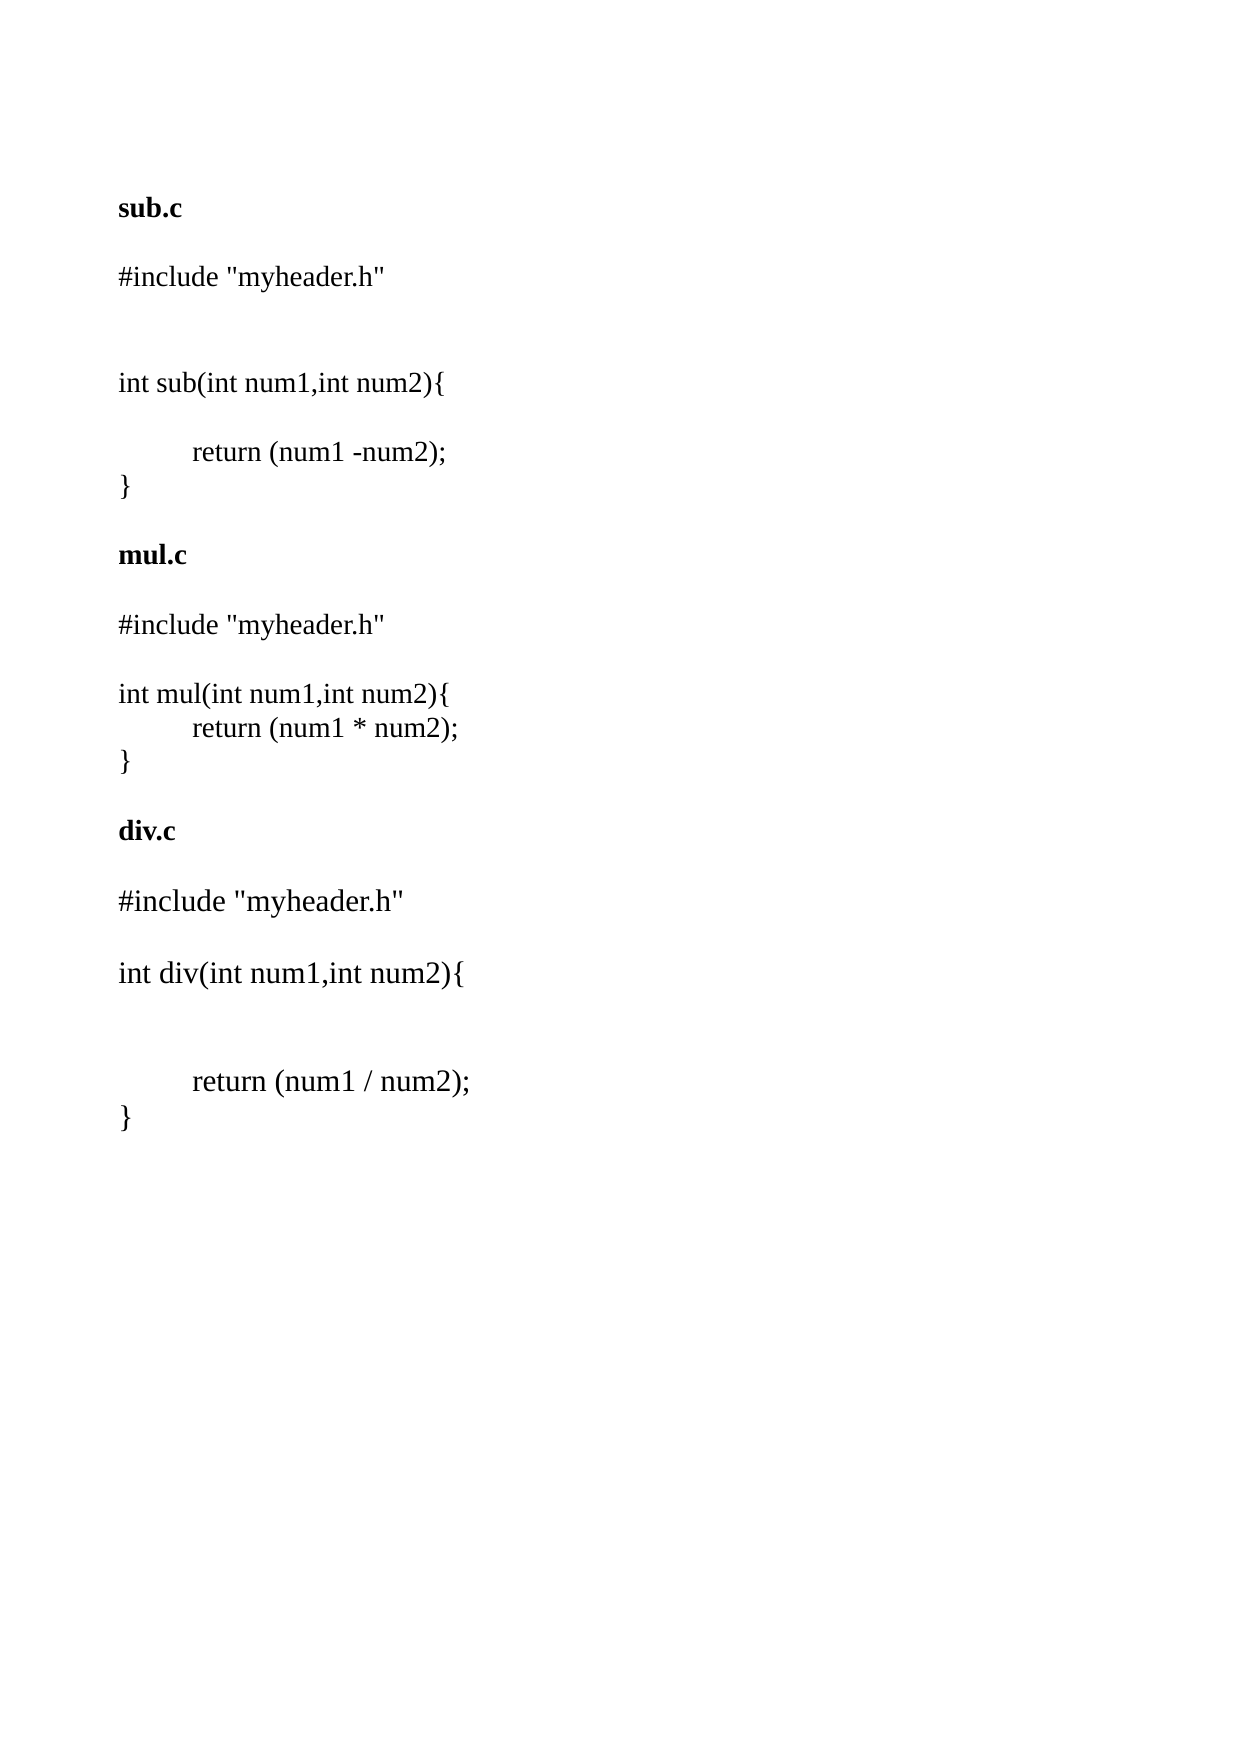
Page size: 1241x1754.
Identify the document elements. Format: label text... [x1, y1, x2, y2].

text return (num1 * num2); [118, 710, 1122, 743]
text mul.c [118, 537, 1122, 571]
text int div(int num1,int num2){ [118, 954, 1122, 990]
text return (num1 -num2); [118, 434, 1122, 468]
text div.c [118, 813, 1122, 846]
text #include "myheader.h" [118, 607, 1122, 640]
text sub.c [118, 190, 1122, 223]
text #include "myheader.h" [118, 882, 1122, 918]
text } [118, 743, 1122, 777]
text return (num1 / num2); [118, 1062, 1122, 1098]
text int sub(int num1,int num2){ [118, 365, 1122, 398]
text } [118, 1098, 1122, 1134]
text int mul(int num1,int num2){ [118, 676, 1122, 710]
text #include "myheader.h" [118, 259, 1122, 293]
text } [118, 468, 1122, 501]
